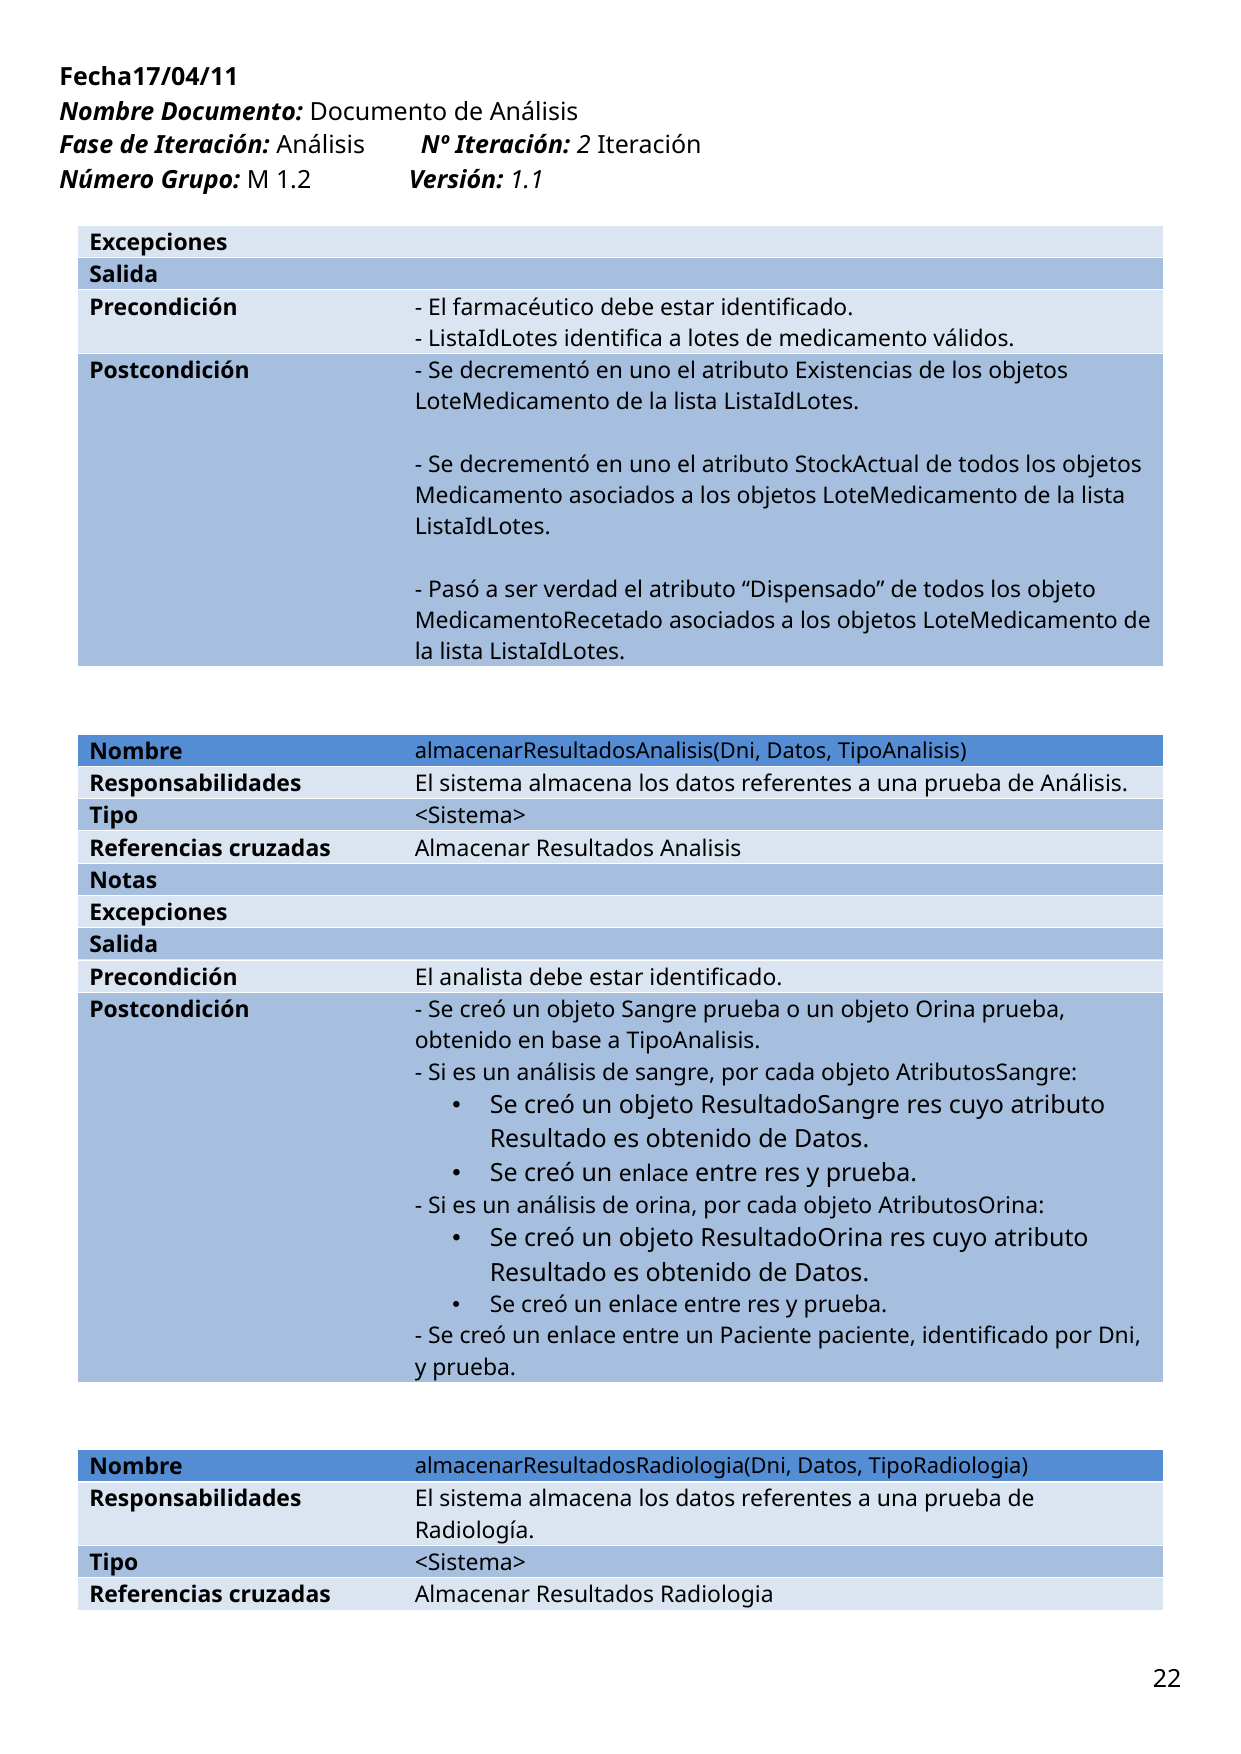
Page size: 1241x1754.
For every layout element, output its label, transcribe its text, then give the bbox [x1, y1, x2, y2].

table_cell Responsabilidades [78, 767, 403, 798]
table_header almacenarResultadosRadiologia(Dni, Datos, TipoRadiologia) [403, 1450, 1163, 1481]
table_cell Excepciones [78, 896, 403, 927]
table_cell - El farmacéutico debe estar identificado. - ListaIdLotes identifica a lotes de medicamento válidos. [403, 290, 1163, 353]
table_cell <Sistema> [403, 1546, 1163, 1577]
table_cell Referencias cruzadas [78, 831, 403, 863]
table_cell El analista debe estar identificado. [403, 961, 1163, 992]
table_cell Tipo [78, 1546, 403, 1577]
table_cell <Sistema> [403, 799, 1163, 830]
table_cell Referencias cruzadas [78, 1578, 403, 1609]
table_cell Notas [78, 864, 403, 895]
table_cell Responsabilidades [78, 1483, 403, 1545]
table_cell [403, 896, 1163, 927]
table_cell Almacenar Resultados Radiologia [403, 1578, 1163, 1609]
table_cell Postcondición [78, 354, 403, 666]
table_cell - Se creó un objeto Sangre prueba o un objeto Orina prueba, obtenido en base a TipoAnalisis. - Si es un análisis de sangre, por cada objeto AtributosSangre: Se creó un objeto ResultadoSangre res cuyo atributo Resultado es obtenido de Datos. Se creó un enlace entre res y prueba. - Si es un análisis de orina, por cada objeto AtributosOrina: Se creó un objeto ResultadoOrina res cuyo atributo Resultado es obtenido de Datos. Se creó un enlace entre res y prueba. - Se creó un enlace entre un Paciente paciente, identificado por Dni, y prueba. [403, 993, 1163, 1382]
table_cell Tipo [78, 799, 403, 830]
table_cell [403, 226, 1163, 257]
table_cell El sistema almacena los datos referentes a una prueba de Análisis. [403, 767, 1163, 798]
table_header Nombre [78, 1450, 403, 1481]
table_cell Salida [78, 258, 403, 289]
table_header almacenarResultadosAnalisis(Dni, Datos, TipoAnalisis) [403, 735, 1163, 766]
table_cell [403, 258, 1163, 289]
table_cell Postcondición [78, 993, 403, 1382]
table_cell - Se decrementó en uno el atributo Existencias de los objetos LoteMedicamento de la lista ListaIdLotes. - Se decrementó en uno el atributo StockActual de todos los objetos Medicamento asociados a los objetos LoteMedicamento de la lista ListaIdLotes. - Pasó a ser verdad el atributo “Dispensado” de todos los objeto MedicamentoRecetado asociados a los objetos LoteMedicamento de la lista ListaIdLotes. [403, 354, 1163, 666]
table_header Nombre [78, 735, 403, 766]
table_cell El sistema almacena los datos referentes a una prueba de Radiología. [403, 1483, 1163, 1545]
table_cell [403, 928, 1163, 959]
table_cell [403, 864, 1163, 895]
table_cell Almacenar Resultados Analisis [403, 831, 1163, 863]
table_cell Salida [78, 928, 403, 959]
table_cell Precondición [78, 290, 403, 353]
table_cell Precondición [78, 961, 403, 992]
table_cell Excepciones [78, 226, 403, 257]
